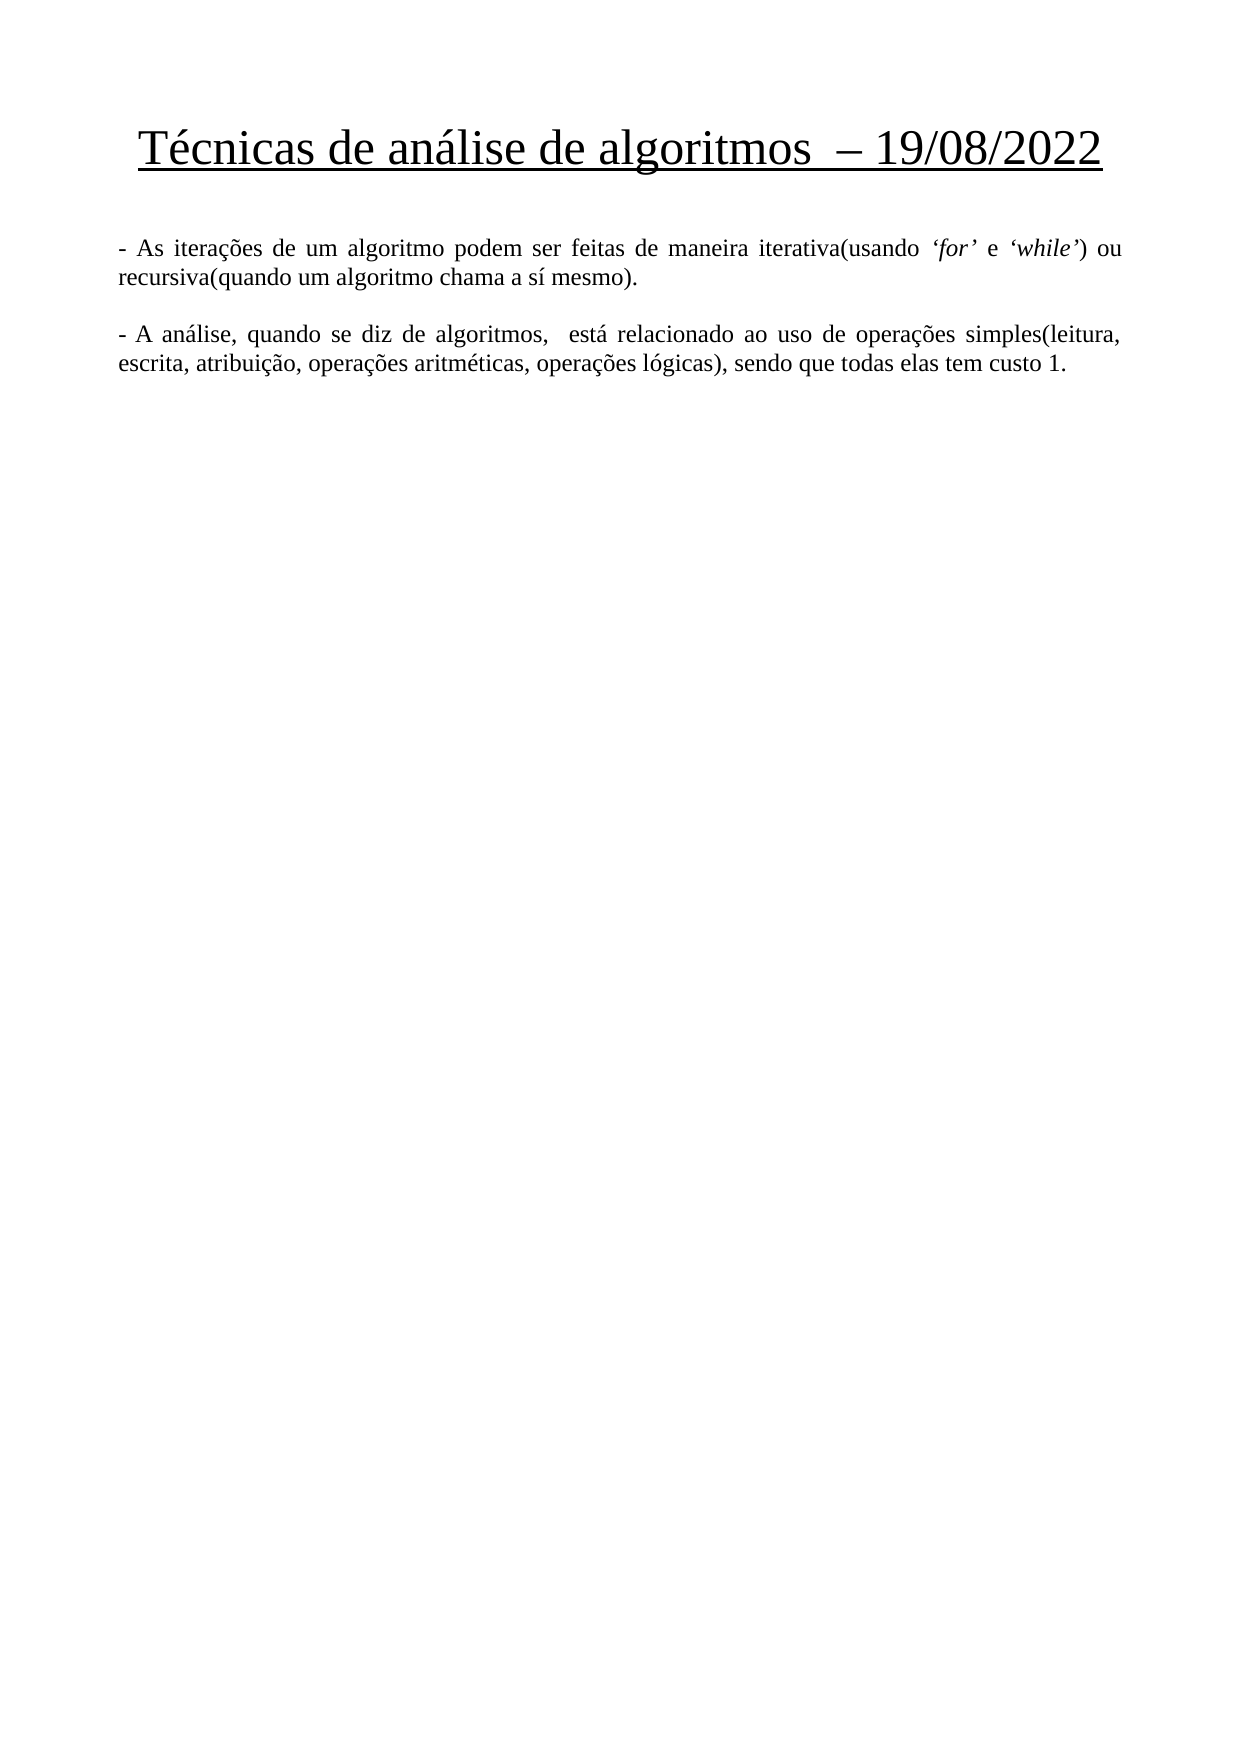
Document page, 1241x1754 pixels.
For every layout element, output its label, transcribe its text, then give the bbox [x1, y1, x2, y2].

text - As iterações de um algoritmo podem ser feitas de maneira iterativa(usando ‘for’ e ‘while’) ou recursiva(quando um algoritmo chama a sí mesmo). [118, 233, 1122, 291]
text - A análise, quando se diz de algoritmos, está relacionado ao uso de operações simples(leitura, escrita, atribuição, operações aritméticas, operações lógicas), sendo que todas elas tem custo 1. [118, 319, 1122, 377]
text Técnicas de análise de algoritmos – 19/08/2022 [118, 118, 1122, 176]
